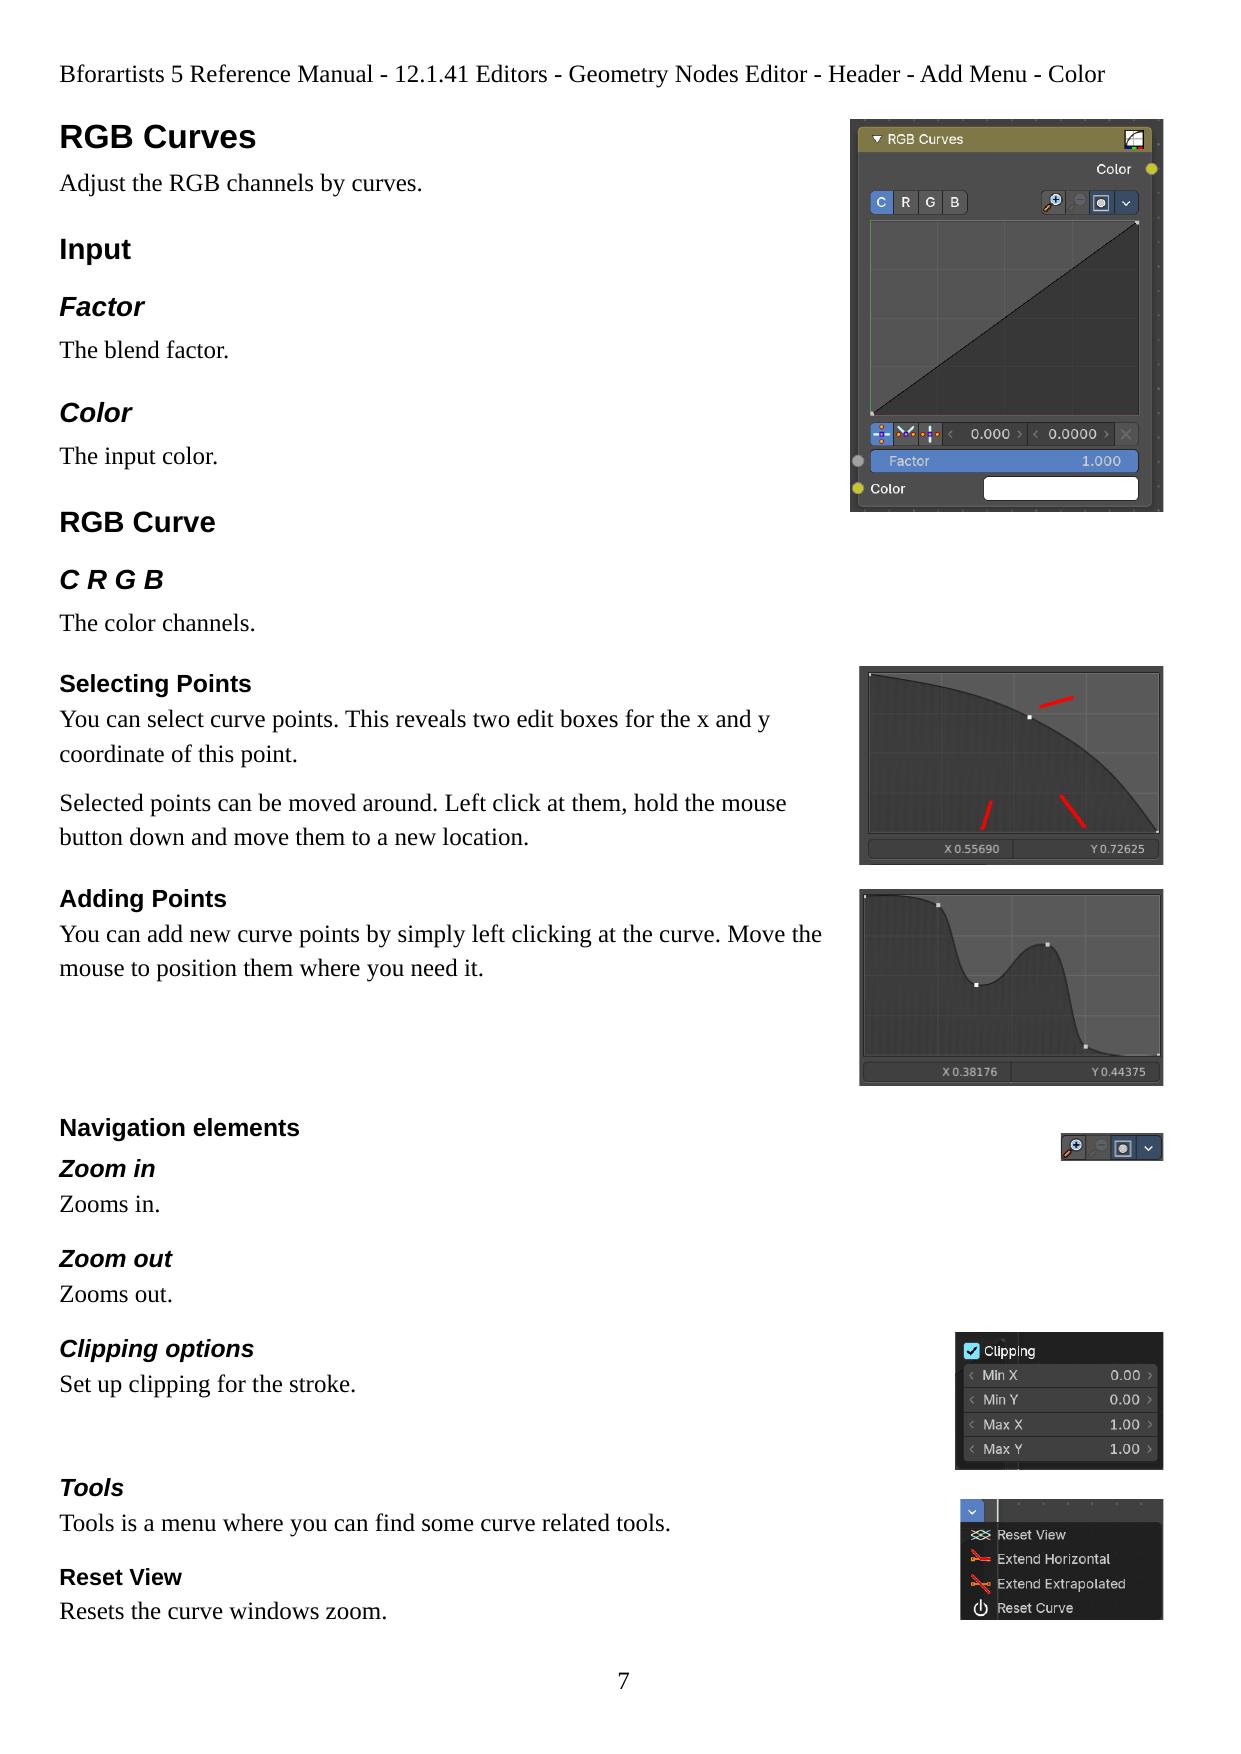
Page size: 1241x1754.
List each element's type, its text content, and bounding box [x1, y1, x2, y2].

subtitle Factor [59, 291, 850, 323]
text The blend factor. [59, 335, 850, 364]
subtitle Zoom in [59, 1154, 1181, 1182]
subtitle Reset View [59, 1563, 960, 1590]
subtitle Selecting Points [59, 669, 859, 698]
subtitle Input [59, 232, 850, 266]
subtitle Color [59, 397, 850, 429]
text Set up clipping for the stroke. [59, 1369, 955, 1398]
text The input color. [59, 441, 850, 470]
text You can add new curve points by simply left clicking at the curve. Move the mouse to position them where you need it. [59, 919, 859, 982]
text [1164, 335, 1181, 364]
picture [960, 1499, 1164, 1620]
subtitle RGB Curves [59, 117, 1181, 156]
subtitle Adding Points [59, 884, 1181, 912]
subtitle Tools [59, 1473, 1181, 1502]
subtitle Zoom out [59, 1244, 1181, 1272]
text Zooms out. [59, 1279, 1181, 1307]
subtitle Clipping options [59, 1334, 955, 1363]
subtitle [1164, 1334, 1181, 1363]
text Selected points can be moved around. Left click at them, hold the mouse button down and move them to a new location. [59, 788, 859, 851]
subtitle [1164, 397, 1181, 429]
subtitle [1164, 291, 1181, 323]
text Tools is a menu where you can find some curve related tools. [59, 1508, 960, 1537]
text You can select curve points. This reveals two edit boxes for the x and y coordinate of this point. [59, 704, 859, 767]
text The color channels. [59, 608, 1181, 637]
subtitle C R G B [59, 563, 1181, 595]
text [1164, 441, 1181, 470]
subtitle [1164, 232, 1181, 266]
text Adjust the RGB channels by curves. [59, 168, 850, 197]
subtitle [1164, 669, 1181, 698]
picture [859, 889, 1164, 1086]
text Resets the curve windows zoom. [59, 1596, 1181, 1625]
picture [955, 1332, 1164, 1470]
subtitle RGB Curve [59, 505, 1181, 538]
picture [859, 666, 1164, 865]
picture [1060, 1133, 1164, 1161]
text Zooms in. [59, 1189, 1181, 1217]
picture [850, 119, 1164, 512]
subtitle [1164, 1563, 1181, 1590]
subtitle Navigation elements [59, 1113, 1181, 1141]
